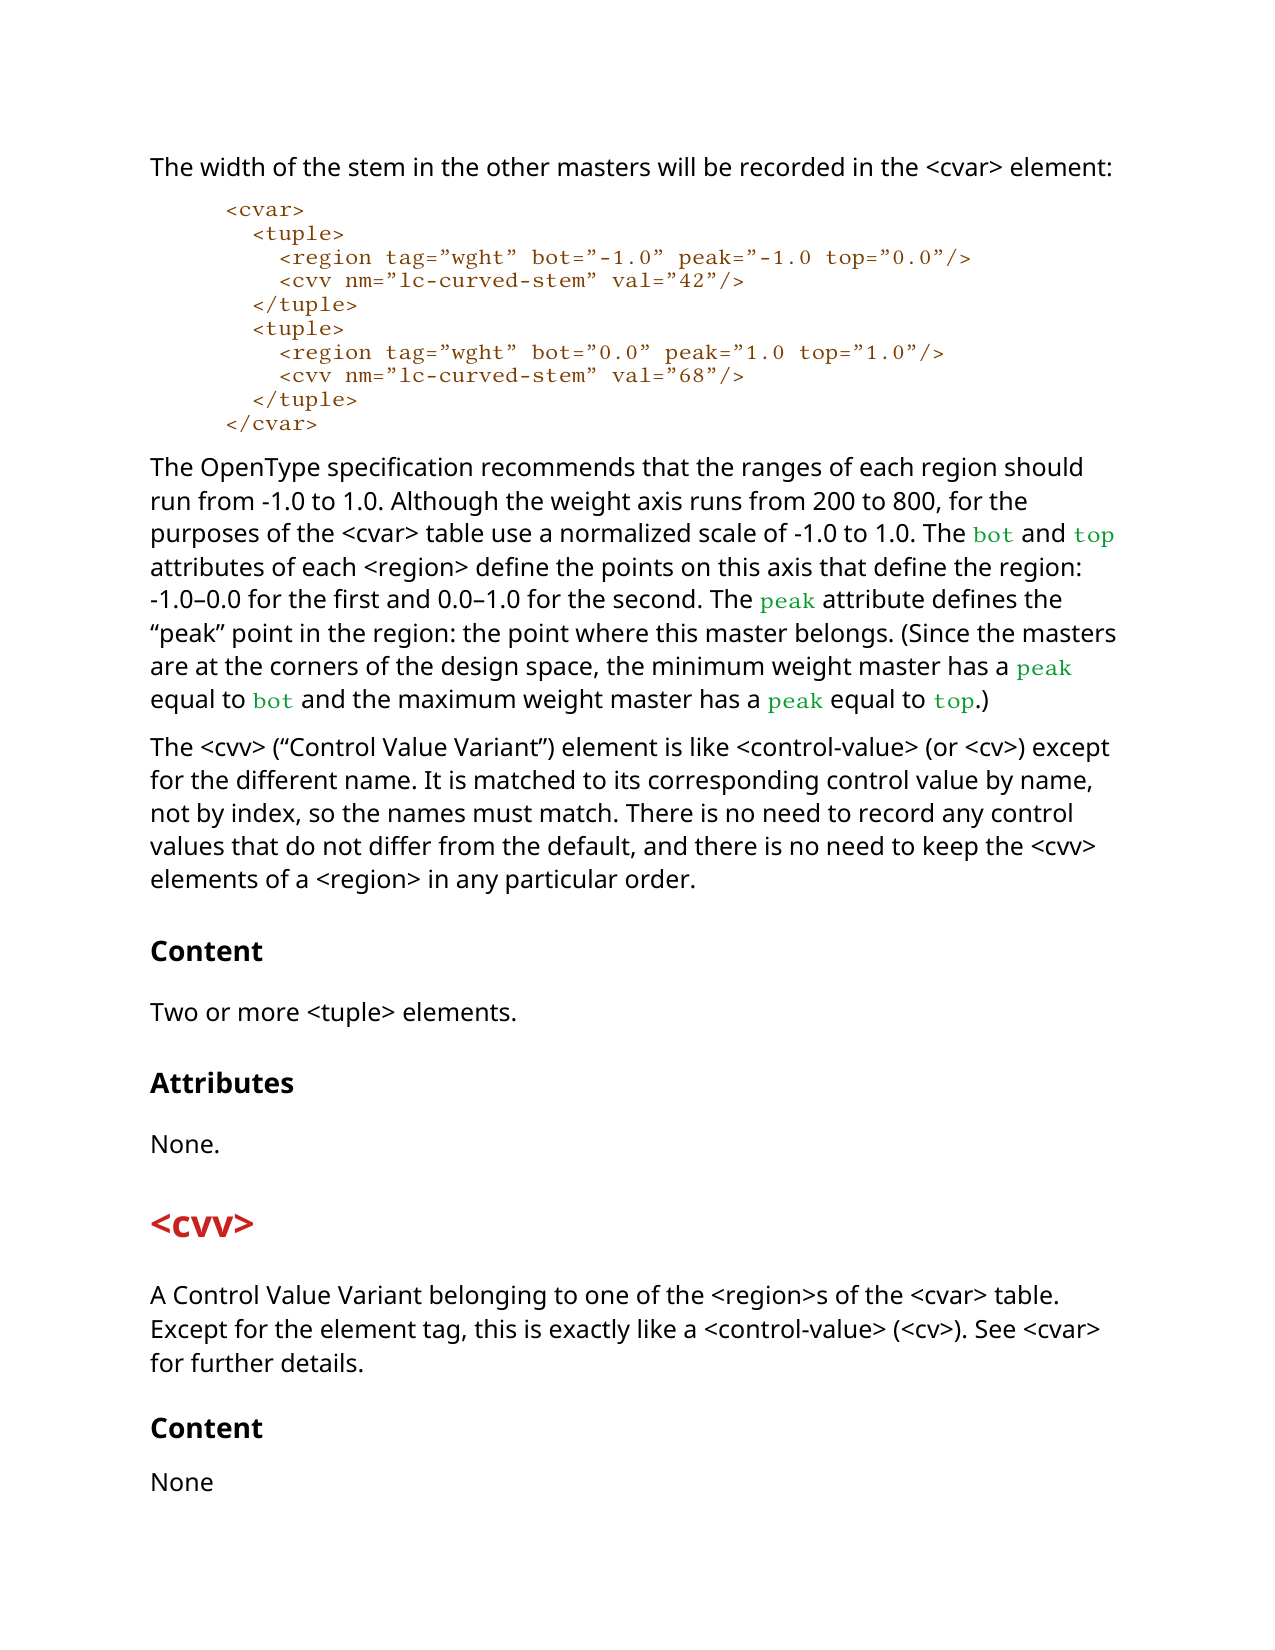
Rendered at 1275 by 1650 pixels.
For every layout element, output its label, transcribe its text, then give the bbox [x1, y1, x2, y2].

text <cvar> <tuple> <region tag=”wght” bot=”-1.0” peak=”-1.0 top=”0.0”/> <cvv nm=”lc-curved-stem” val=”42”/> </tuple> <tuple> <region tag=”wght” bot=”0.0” peak=”1.0 top=”1.0”/> <cvv nm=”lc-curved-stem” val=”68”/> </tuple> </cvar> [225, 198, 1125, 436]
subtitle Content [150, 1408, 1125, 1447]
text A Control Value Variant belonging to one of the <region>s of the <cvar> table. Except for the element tag, this is exactly like a <control-value> (<cv>). See <cvar> for further details. [150, 1277, 1125, 1380]
subtitle Attributes [150, 1064, 1125, 1102]
text The width of the stem in the other masters will be recorded in the <cvar> element: [150, 150, 1125, 183]
text None [150, 1464, 1125, 1499]
text The <cvv> (“Control Value Variant”) element is like <control-value> (or <cv>) except for the different name. It is matched to its corresponding control value by name, not by index, so the names must match. There is no need to record any control values that do not differ from the default, and there is no need to keep the <cvv> elements of a <region> in any particular order. [150, 730, 1125, 895]
text Two or more <tuple> elements. [150, 995, 1125, 1028]
subtitle <cvv> [150, 1197, 1125, 1248]
subtitle Content [150, 931, 1125, 969]
text None. [150, 1128, 1125, 1161]
text The OpenType specification recommends that the ranges of each region should run from ‑1.0 to 1.0. Although the weight axis runs from 200 to 800, for the purposes of the <cvar> table use a normalized scale of ‑1.0 to 1.0. The bot and top attributes of each <region> define the points on this axis that define the region: ‑1.0–0.0 for the first and 0.0–1.0 for the second. The peak attribute defines the “peak” point in the region: the point where this master belongs. (Since the masters are at the corners of the design space, the minimum weight master has a peak equal to bot and the maximum weight master has a peak equal to top.) [150, 451, 1125, 715]
